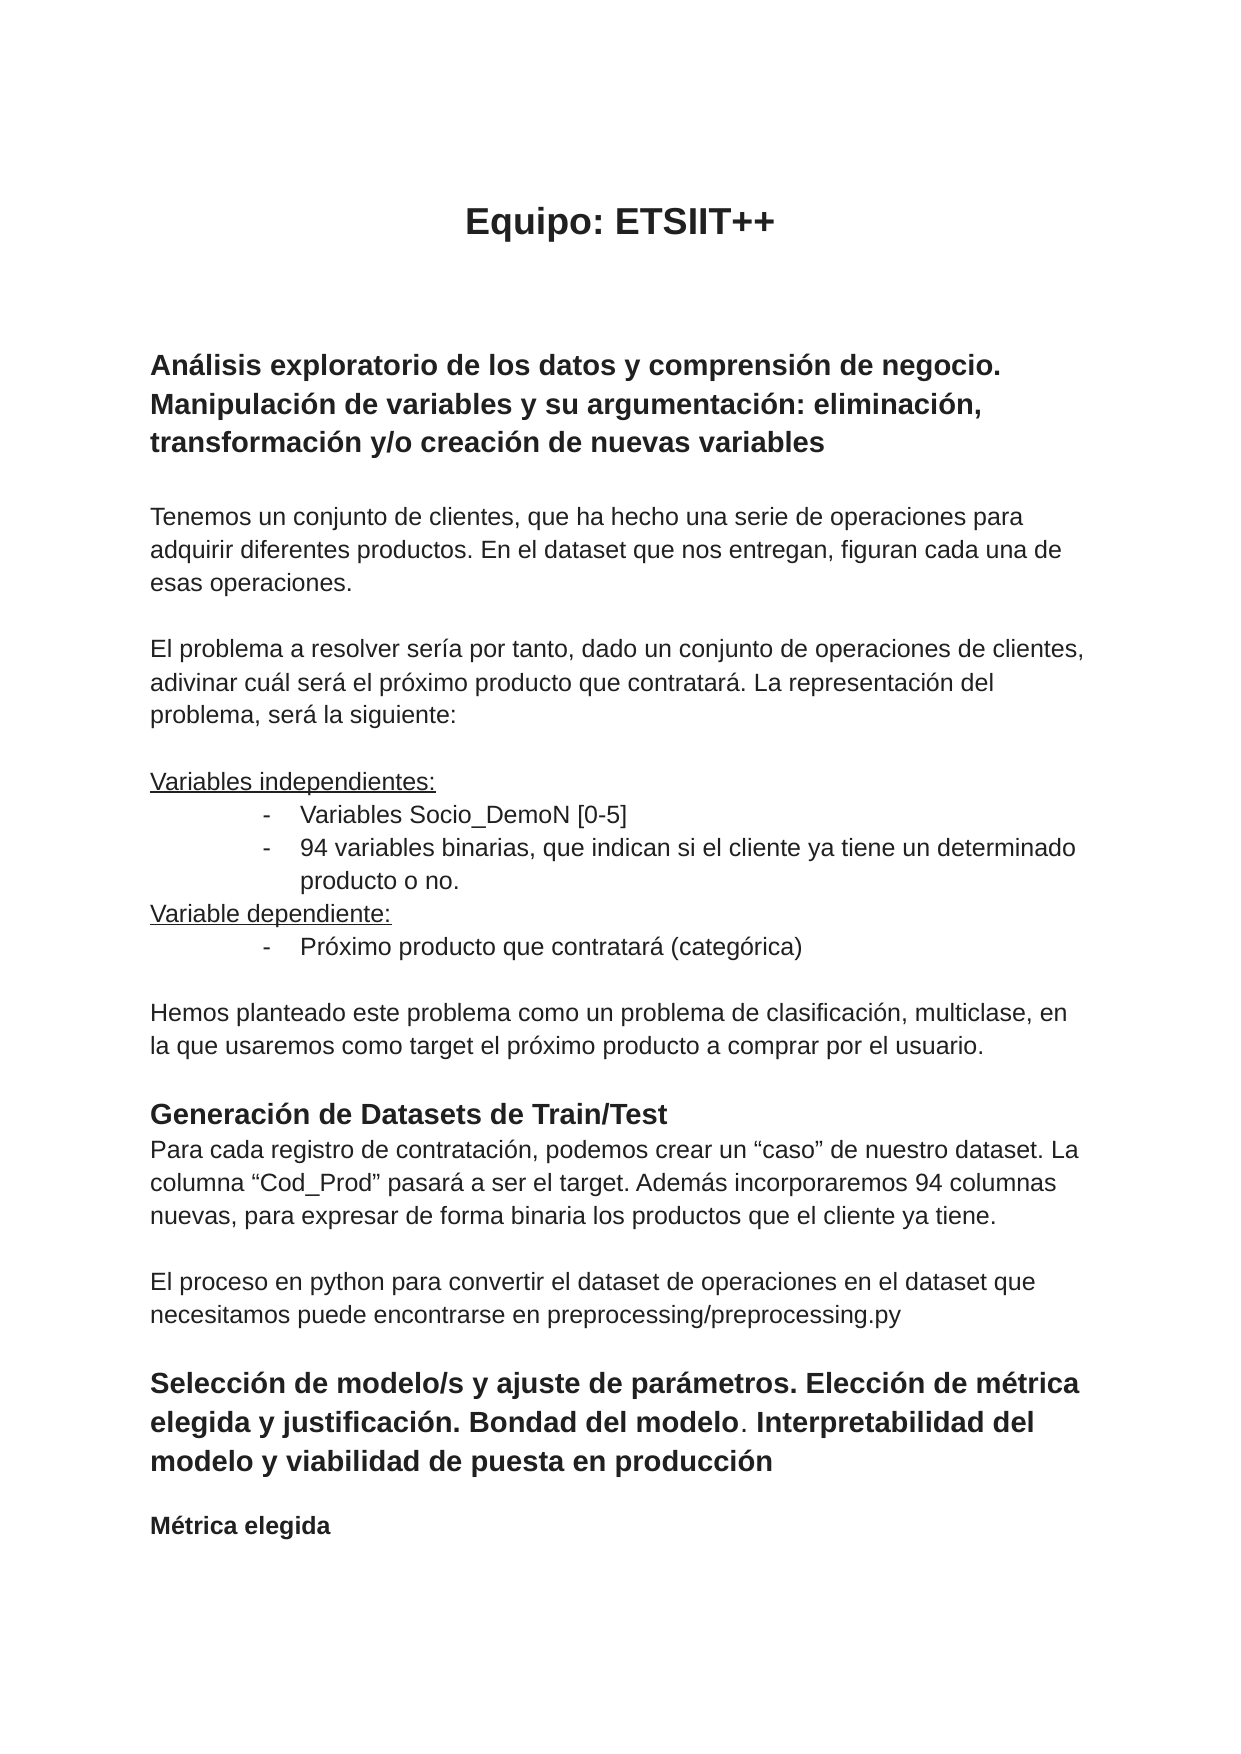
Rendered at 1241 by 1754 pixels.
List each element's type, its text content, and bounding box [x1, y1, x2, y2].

text Análisis exploratorio de los datos y comprensión de negocio. [150, 348, 1090, 382]
text Selección de modelo/s y ajuste de parámetros. Elección de métrica elegida y justificación. Bondad del modelo. Interpretabilidad del modelo y viabilidad de puesta en producción [150, 1366, 1090, 1507]
list Próximo producto que contratará (categórica) [262, 932, 1090, 993]
text Hemos planteado este problema como un problema de clasificación, multiclase, en la que usaremos como target el próximo producto a comprar por el usuario. [150, 998, 1090, 1059]
list Variables Socio_DemoN [0-5] [262, 799, 1090, 828]
text Equipo: ETSIIT++ [150, 199, 1090, 243]
text Manipulación de variables y su argumentación: eliminación, transformación y/o creación de nuevas variables [150, 387, 1090, 459]
text Generación de Datasets de Train/Test [150, 1097, 1090, 1130]
list 94 variables binarias, que indican si el cliente ya tiene un determinado producto o no. [262, 833, 1090, 894]
text Tenemos un conjunto de clientes, que ha hecho una serie de operaciones para adquirir diferentes productos. En el dataset que nos entregan, figuran cada una de esas operaciones. El problema a resolver sería por tanto, dado un conjunto de operaciones de clientes, adivinar cuál será el próximo producto que contratará. La representación del problema, será la siguiente: [150, 502, 1090, 729]
text Para cada registro de contratación, podemos crear un “caso” de nuestro dataset. La columna “Cod_Prod” pasará a ser el target. Además incorporaremos 94 columnas nuevas, para expresar de forma binaria los productos que el cliente ya tiene. El proceso en python para convertir el dataset de operaciones en el dataset que necesitamos puede encontrarse en preprocessing/preprocessing.py [150, 1135, 1090, 1329]
text Variables independientes: [150, 767, 1090, 795]
text Variable dependiente: [150, 899, 1090, 927]
text Métrica elegida [150, 1511, 1090, 1540]
